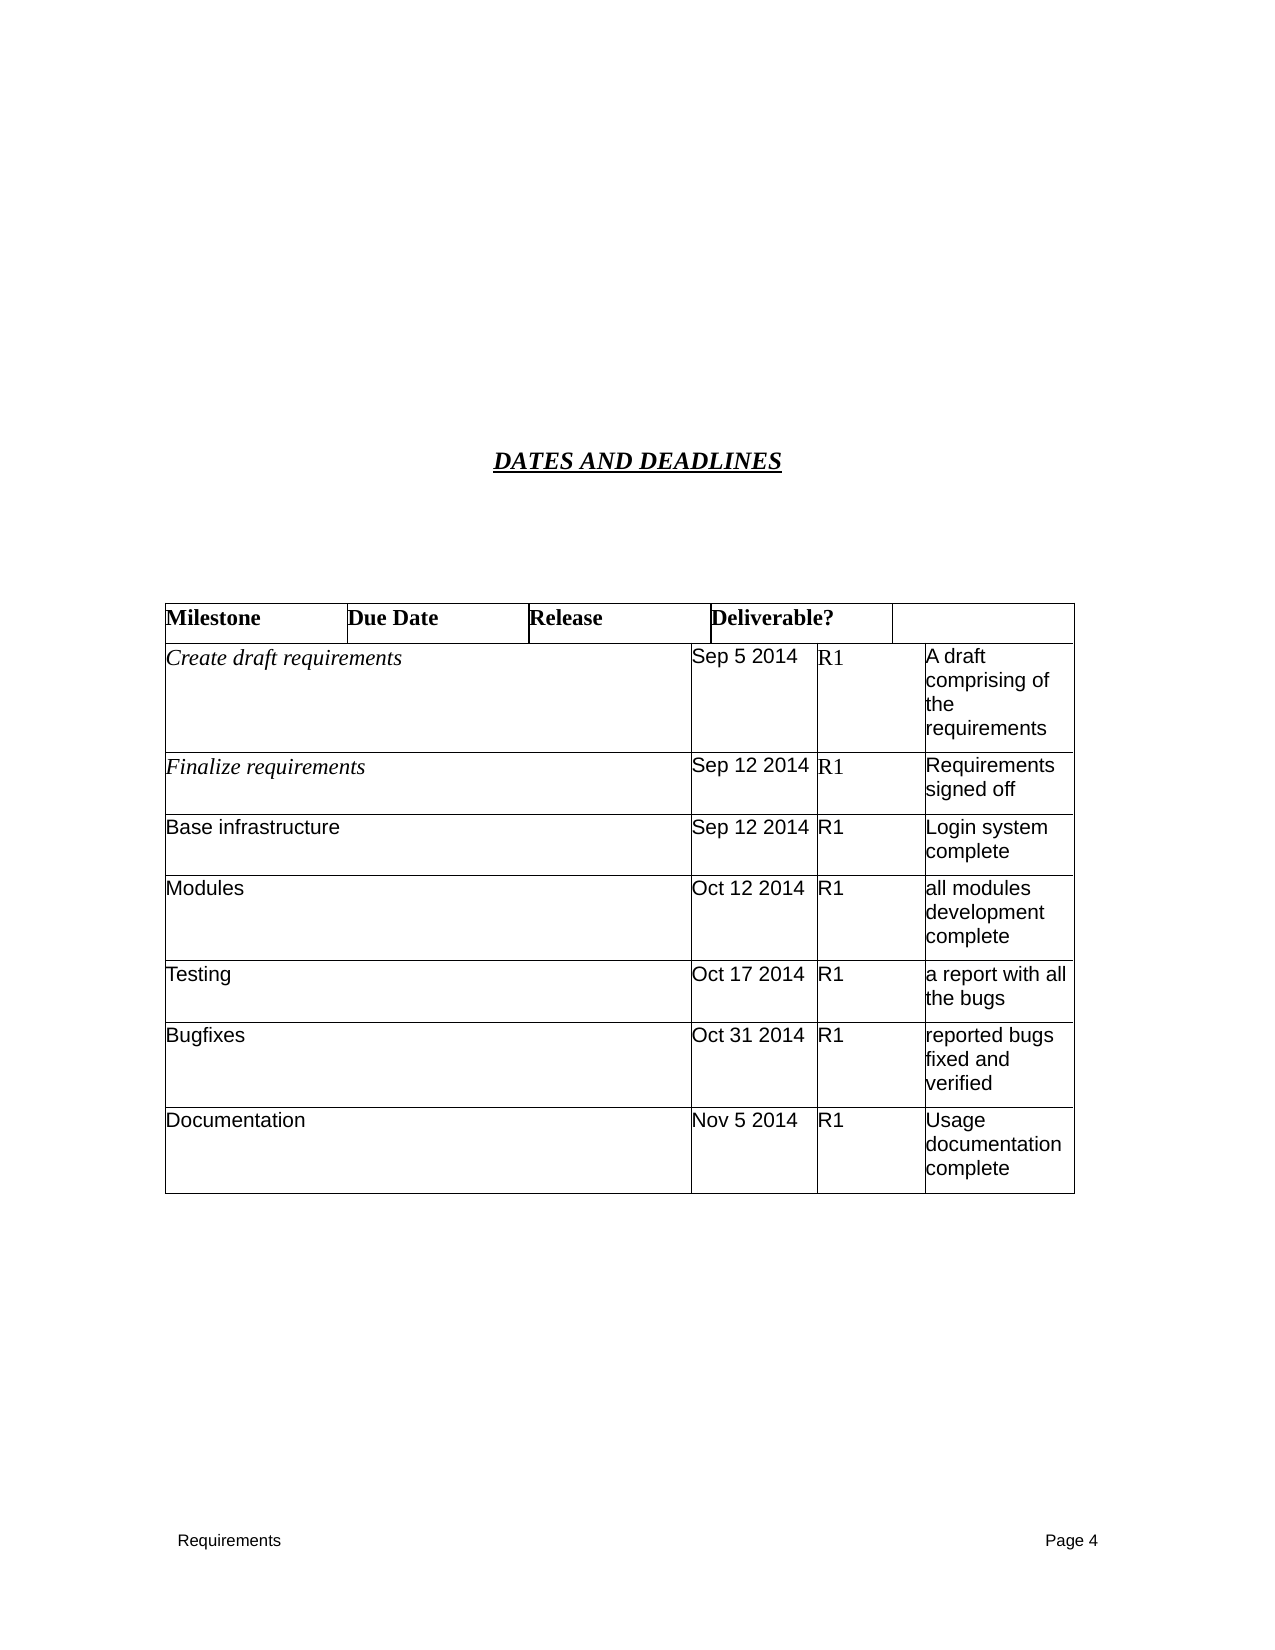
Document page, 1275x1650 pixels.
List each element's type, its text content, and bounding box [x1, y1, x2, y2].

table_cell Modules [166, 876, 691, 960]
table_cell Sep 12 2014 [692, 815, 817, 875]
table_cell Documentation [166, 1108, 691, 1193]
table_header Due Date [348, 604, 528, 643]
table_header [893, 604, 1074, 643]
table_header Release [530, 604, 710, 643]
table_cell R1 [818, 1108, 925, 1193]
table_cell Bugfixes [166, 1023, 691, 1107]
table_cell Create draft requirements [166, 644, 691, 752]
table_cell Oct 31 2014 [692, 1023, 817, 1107]
table_cell R1 [818, 815, 925, 875]
table_cell R1 [818, 961, 925, 1022]
table_cell Usage documentation complete [926, 1107, 1074, 1193]
table_cell Nov 5 2014 [692, 1108, 817, 1193]
table_cell Oct 17 2014 [692, 961, 817, 1022]
table_cell Login system complete [926, 814, 1074, 875]
table_cell reported bugs fixed and verified [926, 1022, 1074, 1107]
table_cell Base infrastructure [166, 815, 691, 875]
table_header Milestone [166, 604, 347, 643]
table_cell A draft comprising of the requirements [926, 643, 1074, 752]
text DATES AND DEADLINES [177, 446, 1098, 475]
table_cell a report with all the bugs [926, 960, 1074, 1022]
table_cell R1 [818, 753, 925, 813]
table_cell R1 [818, 876, 925, 960]
table_cell Sep 12 2014 [692, 753, 817, 813]
table_cell Testing [166, 961, 691, 1022]
table_cell R1 [818, 644, 925, 752]
table_cell Finalize requirements [166, 753, 691, 813]
table_cell Sep 5 2014 [692, 644, 817, 752]
table_cell R1 [818, 1023, 925, 1107]
table_cell all modules development complete [926, 875, 1074, 960]
table_cell Oct 12 2014 [692, 876, 817, 960]
table_cell Requirements signed off [926, 752, 1074, 813]
table_header Deliverable? [712, 604, 892, 643]
